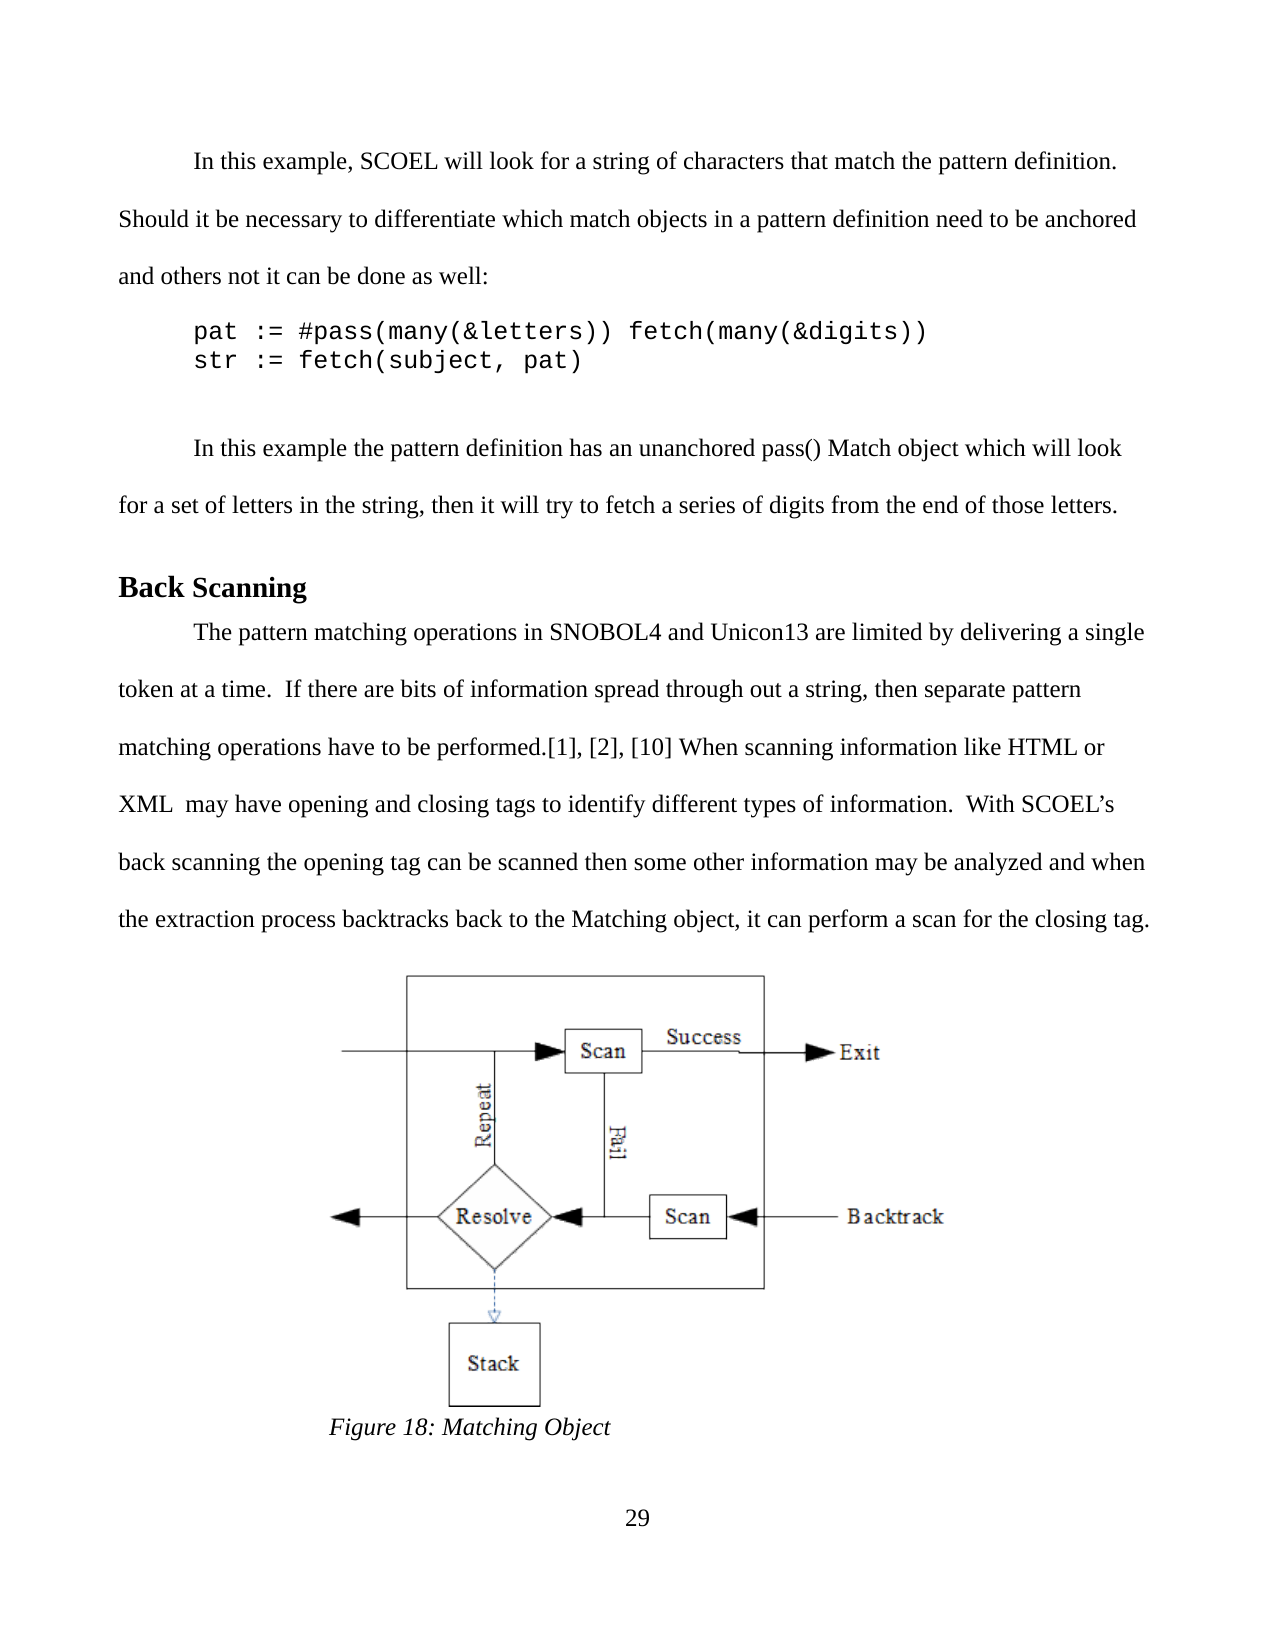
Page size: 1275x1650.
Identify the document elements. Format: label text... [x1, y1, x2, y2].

text In this example the pattern definition has an unanchored pass() Match object which will look for a set of letters in the string, then it will try to fetch a series of digits from the end of those letters. [118, 433, 1157, 519]
text Figure 18: Matching Object [329, 1407, 946, 1441]
picture [328, 974, 947, 1407]
text pat := #pass(many(&letters)) fetch(many(&digits)) [193, 319, 1157, 347]
text The pattern matching operations in SNOBOL4 and Unicon13 are limited by delivering a single token at a time. If there are bits of information spread through out a string, then separate pattern matching operations have to be performed.[1], [2], [10] When scanning information like HTML or XML may have opening and closing tags to identify different types of information. With SCOEL’s back scanning the opening tag can be scanned then some other information may be analyzed and when the extraction process backtracks back to the Matching object, it can perform a scan for the closing tag. [118, 617, 1157, 933]
text In this example, SCOEL will look for a string of characters that match the pattern definition. Should it be necessary to differentiate which match objects in a pattern definition need to be anchored and others not it can be done as well: [118, 146, 1157, 290]
text str := fetch(subject, pat) [193, 347, 1157, 376]
subtitle Back Scanning [118, 569, 1157, 604]
